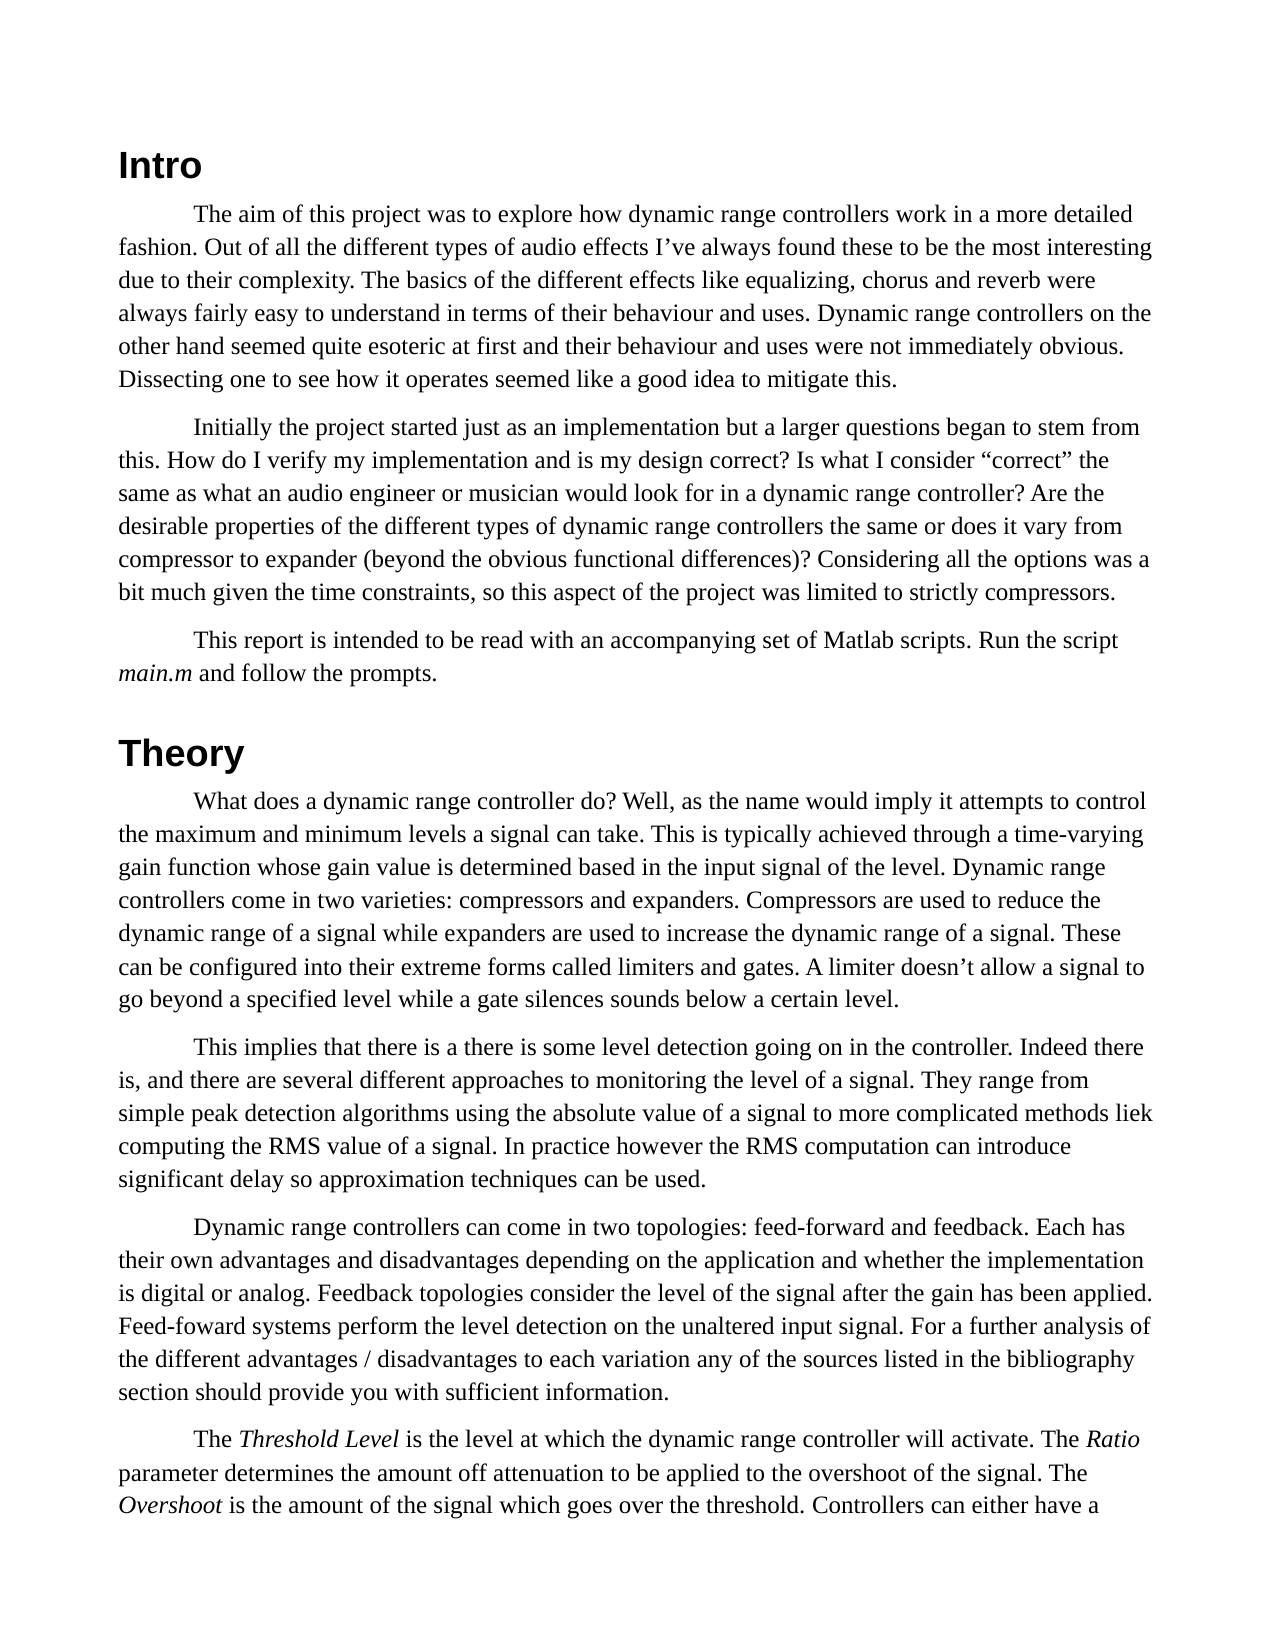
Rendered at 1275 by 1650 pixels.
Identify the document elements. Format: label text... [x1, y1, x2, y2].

text This implies that there is a there is some level detection going on in the controller. Indeed there is, and there are several different approaches to monitoring the level of a signal. They range from simple peak detection algorithms using the absolute value of a signal to more complicated methods liek computing the RMS value of a signal. In practice however the RMS computation can introduce significant delay so approximation techniques can be used. [118, 1032, 1157, 1193]
text The aim of this project was to explore how dynamic range controllers work in a more detailed fashion. Out of all the different types of audio effects I’ve always found these to be the most interesting due to their complexity. The basics of the different effects like equalizing, chorus and reverb were always fairly easy to understand in terms of their behaviour and uses. Dynamic range controllers on the other hand seemed quite esoteric at first and their behaviour and uses were not immediately obvious. Dissecting one to see how it operates seemed like a good idea to mitigate this. [118, 199, 1157, 393]
subtitle Theory [118, 730, 1157, 774]
text What does a dynamic range controller do? Well, as the name would imply it attempts to control the maximum and minimum levels a signal can take. This is typically achieved through a time-varying gain function whose gain value is determined based in the input signal of the level. Dynamic range controllers come in two varieties: compressors and expanders. Compressors are used to reduce the dynamic range of a signal while expanders are used to increase the dynamic range of a signal. These can be configured into their extreme forms called limiters and gates. A limiter doesn’t allow a signal to go beyond a specified level while a gate silences sounds below a certain level. [118, 786, 1157, 1013]
subtitle Intro [118, 143, 1157, 187]
text This report is intended to be read with an accompanying set of Matlab scripts. Run the script main.m and follow the prompts. [118, 625, 1157, 686]
text The Threshold Level is the level at which the dynamic range controller will activate. The Ratio parameter determines the amount off attenuation to be applied to the overshoot of the signal. The Overshoot is the amount of the signal which goes over the threshold. Controllers can either have a [118, 1424, 1157, 1519]
text Dynamic range controllers can come in two topologies: feed-forward and feedback. Each has their own advantages and disadvantages depending on the application and whether the implementation is digital or analog. Feedback topologies consider the level of the signal after the gain has been applied. Feed-foward systems perform the level detection on the unaltered input signal. For a further analysis of the different advantages / disadvantages to each variation any of the sources listed in the bibliography section should provide you with sufficient information. [118, 1212, 1157, 1406]
text Initially the project started just as an implementation but a larger questions began to stem from this. How do I verify my implementation and is my design correct? Is what I consider “correct” the same as what an audio engineer or musician would look for in a dynamic range controller? Are the desirable properties of the different types of dynamic range controllers the same or does it vary from compressor to expander (beyond the obvious functional differences)? Considering all the options was a bit much given the time constraints, so this aspect of the project was limited to strictly compressors. [118, 412, 1157, 606]
